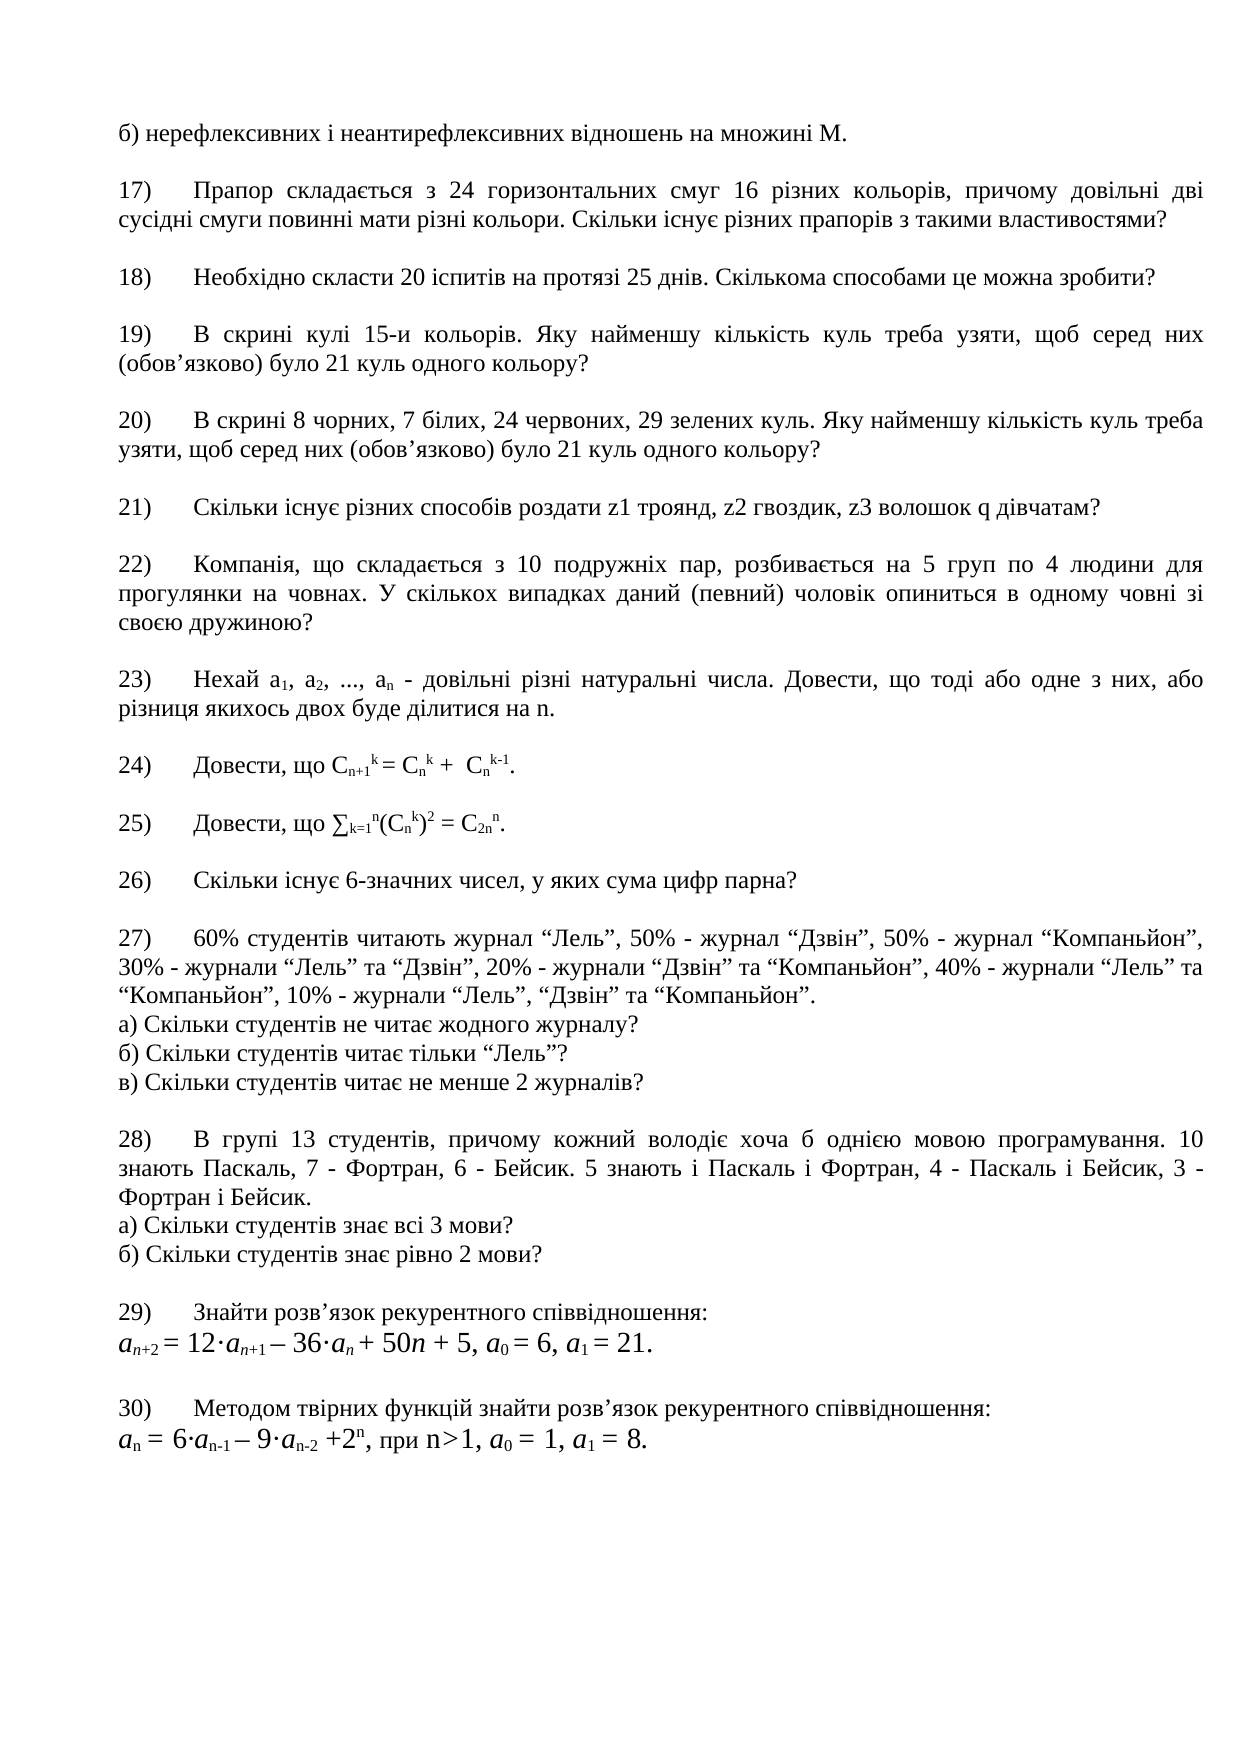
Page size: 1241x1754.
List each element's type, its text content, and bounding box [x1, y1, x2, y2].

list an+2 = 12·an+1 – 36·an + 50n + 5, a0 = 6, a1 = 21. [118, 1326, 1205, 1359]
list Методом твірних функцій знайти розв’язок рекурентного співвідношення: [118, 1393, 1205, 1421]
list б) нерефлексивних і неантирефлексивних відношень на множині М. [118, 118, 1205, 147]
list Компанiя, що складається з 10 подружнiх пар, розбивається на 5 груп по 4 людини для прогулянки на човнах. У скiлькох випадках даний (певний) чоловiк опиниться в одному човнi зі своєю дружиною? [118, 549, 1205, 636]
list 60% студентів читають журнал “Лель”, 50% - журнал “Дзвін”, 50% - журнал “Компаньйон”, 30% - журнали “Лель” та “Дзвін”, 20% - журнали “Дзвін” та “Компаньйон”, 40% - журнали “Лель” та “Компаньйон”, 10% - журнали “Лель”, “Дзвін” та “Компаньйон”. [118, 923, 1205, 1009]
list Скільки існує різних способів роздати z1 троянд, z2 гвоздик, z3 волошок q дівчатам? [118, 492, 1205, 521]
list В групі 13 студентів, причому кожний володіє хоча б однією мовою програмування. 10 знають Паскаль, 7 - Фортран, 6 - Бейсик. 5 знають і Паскаль і Фортран, 4 - Паскаль і Бейсик, 3 - Фортран і Бейсик. [118, 1124, 1205, 1211]
list а) Скільки студентів не читає жодного журналу? [118, 1009, 1205, 1038]
list Довести, що Cn+1k = Cnk + Cnk-1. [118, 751, 1205, 779]
list Прапор складається з 24 горизонтальних смуг 16 різних кольорів, причому довільні дві сусідні смуги повинні мати різні кольори. Скільки існує різних прапорів з такими властивостями? [118, 176, 1205, 233]
list В скрині кулі 15-и кольорів. Яку найменшу кількість куль треба узяти, щоб серед них (обов’язково) було 21 куль одного кольору? [118, 319, 1205, 377]
list б) Скільки студентів знає рівно 2 мови? [118, 1239, 1205, 1268]
list б) Скільки студентів читає тільки “Лель”? [118, 1038, 1205, 1067]
list Необхідно скласти 20 іспитів на протязі 25 днів. Скількома способами це можна зробити? [118, 262, 1205, 291]
list Довести, що ∑k=1n(Cnk)2 = C2nn. [118, 808, 1205, 837]
list В скрині 8 чорних, 7 білих, 24 червоних, 29 зелених куль. Яку найменшу кількість куль треба узяти, щоб серед них (обов’язково) було 21 куль одного кольору? [118, 406, 1205, 463]
list an = 6·an-1 – 9·an-2 +2n, при n>1, a0 = 1, a1 = 8. [118, 1421, 1205, 1455]
list Нехай a1, a2, ..., an - довільні різні натуральні числа. Довести, що тоді або одне з них, або різниця якихось двох буде ділитися на n. [118, 664, 1205, 722]
list в) Скільки студентів читає не менше 2 журналів? [118, 1067, 1205, 1096]
list Скільки існує 6-значних чисел, у яких сума цифр парна? [118, 866, 1205, 894]
list Знайти розв’язок рекурентного співвідношення: [118, 1297, 1205, 1326]
list а) Скільки студентів знає всі 3 мови? [118, 1211, 1205, 1239]
